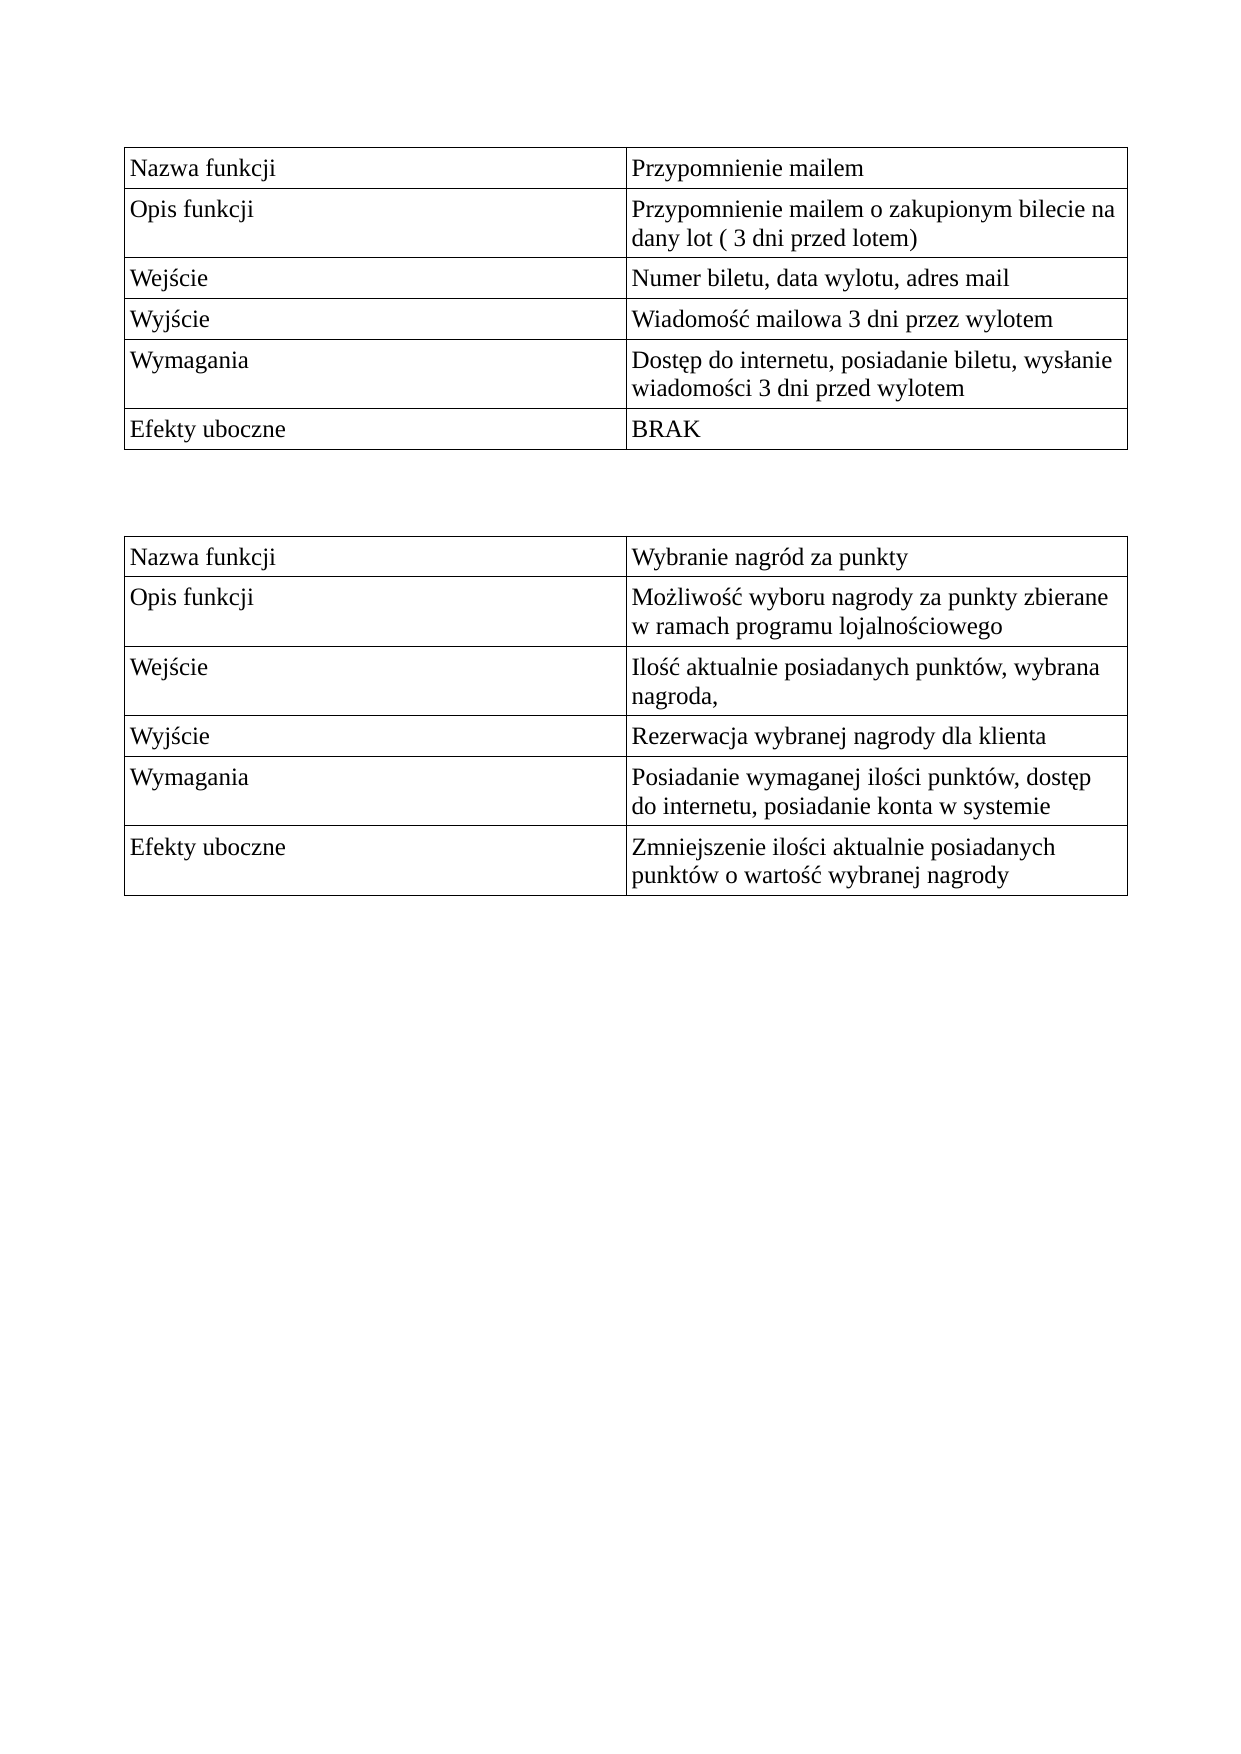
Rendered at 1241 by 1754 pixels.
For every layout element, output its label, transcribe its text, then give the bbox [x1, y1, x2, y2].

table_cell Wymagania [125, 757, 626, 825]
table_cell Zmniejszenie ilości aktualnie posiadanych punktów o wartość wybranej nagrody [627, 826, 1127, 895]
table_header Wybranie nagród za punkty [627, 537, 1127, 576]
table_cell Numer biletu, data wylotu, adres mail [627, 258, 1127, 298]
table_cell Przypomnienie mailem o zakupionym bilecie na dany lot ( 3 dni przed lotem) [627, 189, 1127, 257]
table_cell Wymagania [125, 340, 626, 408]
table_cell Wejście [125, 647, 626, 715]
table_cell Efekty uboczne [125, 409, 626, 449]
table_cell Wiadomość mailowa 3 dni przez wylotem [627, 299, 1127, 338]
table_cell Opis funkcji [125, 189, 626, 257]
table_cell Efekty uboczne [125, 826, 626, 895]
table_header Przypomnienie mailem [627, 148, 1127, 188]
table_cell Ilość aktualnie posiadanych punktów, wybrana nagroda, [627, 647, 1127, 715]
table_cell Wyjście [125, 716, 626, 756]
table_header Nazwa funkcji [125, 537, 626, 576]
table_cell BRAK [627, 409, 1127, 449]
table_cell Posiadanie wymaganej ilości punktów, dostęp do internetu, posiadanie konta w systemie [627, 757, 1127, 825]
table_cell Możliwość wyboru nagrody za punkty zbierane w ramach programu lojalnościowego [627, 577, 1127, 646]
table_cell Wejście [125, 258, 626, 298]
table_header Nazwa funkcji [125, 148, 626, 188]
table_cell Wyjście [125, 299, 626, 338]
table_cell Dostęp do internetu, posiadanie biletu, wysłanie wiadomości 3 dni przed wylotem [627, 340, 1127, 408]
table_cell Rezerwacja wybranej nagrody dla klienta [627, 716, 1127, 756]
table_cell Opis funkcji [125, 577, 626, 646]
